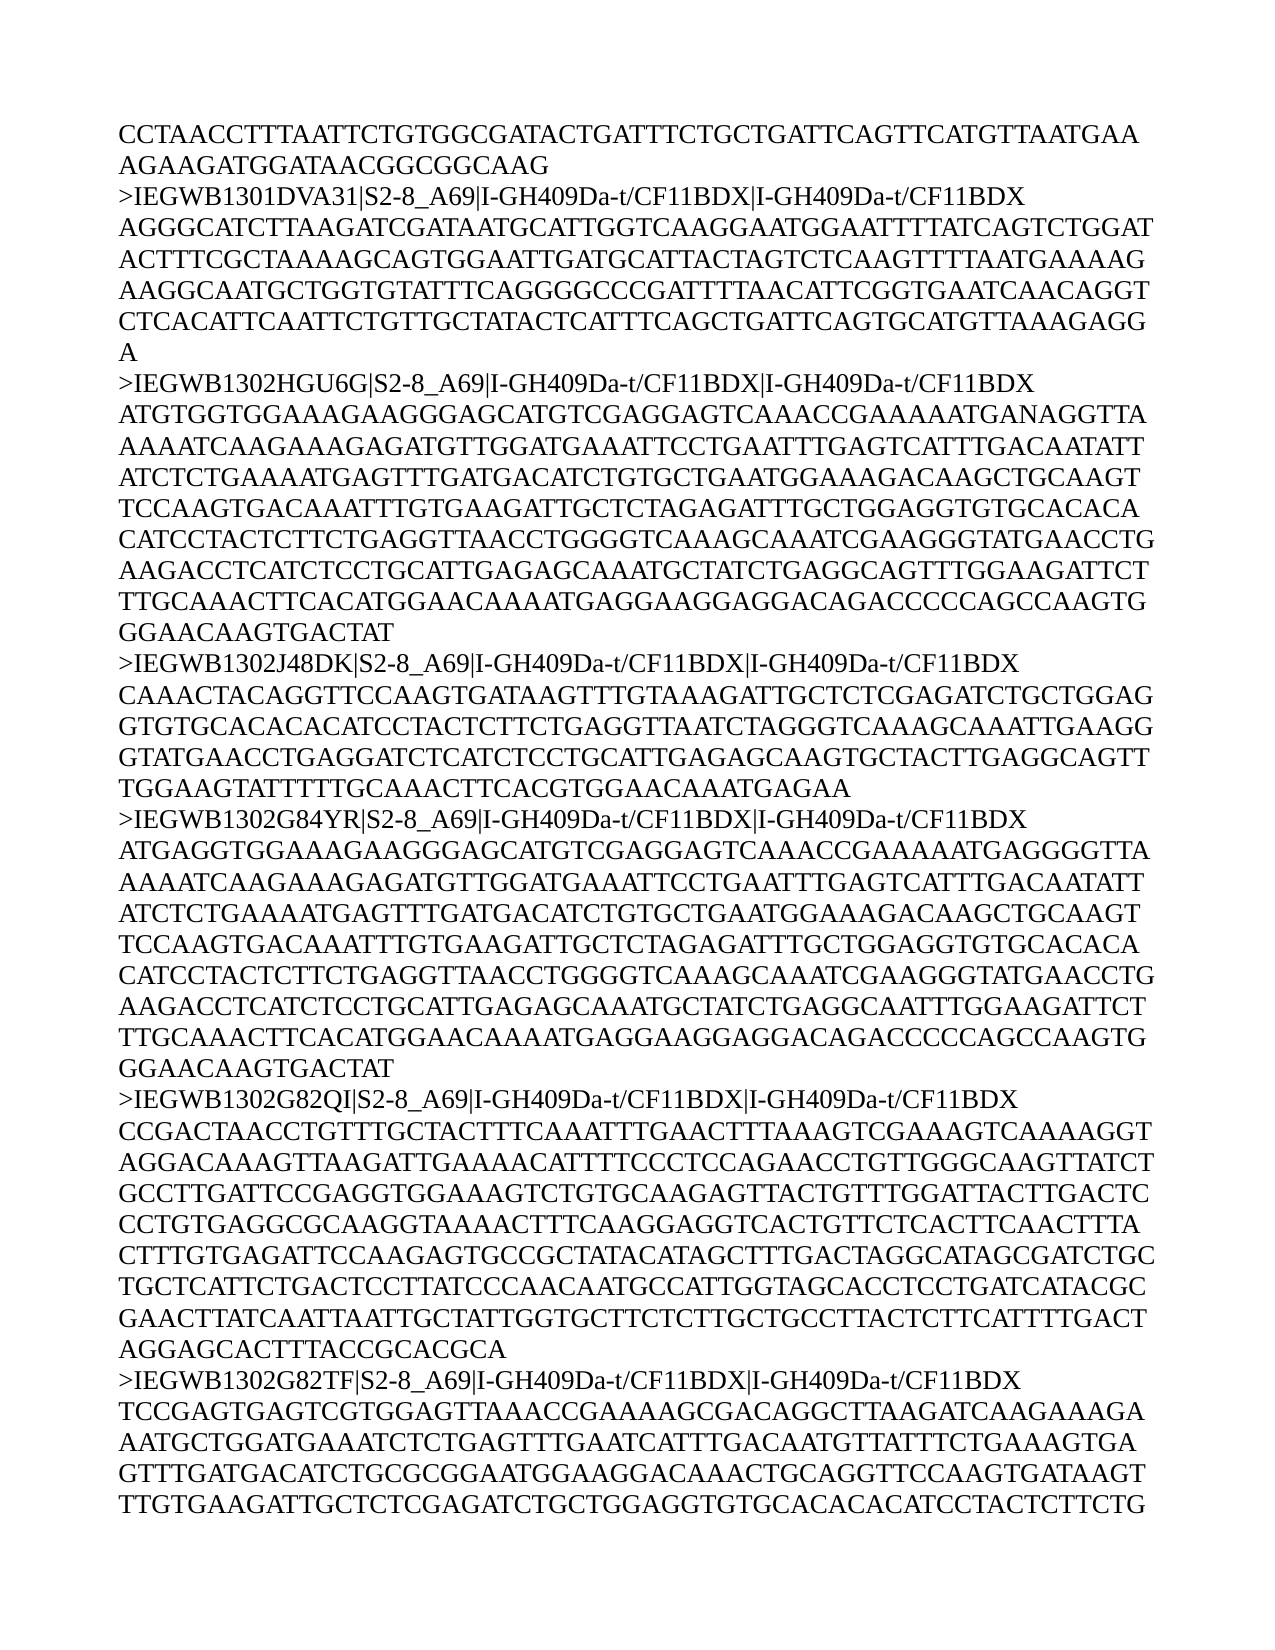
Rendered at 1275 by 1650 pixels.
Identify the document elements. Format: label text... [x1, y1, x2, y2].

text >IEGWB1302G82QI|S2-8_A69|I-GH409Da-t/CF11BDX|I-GH409Da-t/CF11BDX [118, 1084, 1157, 1115]
text CCTAACCTTTAATTCTGTGGCGATACTGATTTCTGCTGATTCAGTTCATGTTAATGAAAGAAGATGGATAACGGCGGCAAG [118, 118, 1157, 180]
text ATGTGGTGGAAAGAAGGGAGCATGTCGAGGAGTCAAACCGAAAAATGANAGGTTAAAAATCAAGAAAGAGATGTTGGATGAAATTCCTGAATTTGAGTCATTTGACAATATTATCTCTGAAAATGAGTTTGATGACATCTGTGCTGAATGGAAAGACAAGCTGCAAGTTCCAAGTGACAAATTTGTGAAGATTGCTCTAGAGATTTGCTGGAGGTGTGCACACACATCCTACTCTTCTGAGGTTAACCTGGGGTCAAAGCAAATCGAAGGGTATGAACCTGAAGACCTCATCTCCTGCATTGAGAGCAAATGCTATCTGAGGCAGTTTGGAAGATTCTTTGCAAACTTCACATGGAACAAAATGAGGAAGGAGGACAGACCCCCAGCCAAGTGGGAACAAGTGACTAT [118, 398, 1157, 648]
text ATGAGGTGGAAAGAAGGGAGCATGTCGAGGAGTCAAACCGAAAAATGAGGGGTTAAAAATCAAGAAAGAGATGTTGGATGAAATTCCTGAATTTGAGTCATTTGACAATATTATCTCTGAAAATGAGTTTGATGACATCTGTGCTGAATGGAAAGACAAGCTGCAAGTTCCAAGTGACAAATTTGTGAAGATTGCTCTAGAGATTTGCTGGAGGTGTGCACACACATCCTACTCTTCTGAGGTTAACCTGGGGTCAAAGCAAATCGAAGGGTATGAACCTGAAGACCTCATCTCCTGCATTGAGAGCAAATGCTATCTGAGGCAATTTGGAAGATTCTTTGCAAACTTCACATGGAACAAAATGAGGAAGGAGGACAGACCCCCAGCCAAGTGGGAACAAGTGACTAT [118, 834, 1157, 1084]
text >IEGWB1302HGU6G|S2-8_A69|I-GH409Da-t/CF11BDX|I-GH409Da-t/CF11BDX [118, 367, 1157, 398]
text >IEGWB1301DVA31|S2-8_A69|I-GH409Da-t/CF11BDX|I-GH409Da-t/CF11BDX [118, 180, 1157, 212]
text CAAACTACAGGTTCCAAGTGATAAGTTTGTAAAGATTGCTCTCGAGATCTGCTGGAGGTGTGCACACACATCCTACTCTTCTGAGGTTAATCTAGGGTCAAAGCAAATTGAAGGGTATGAACCTGAGGATCTCATCTCCTGCATTGAGAGCAAGTGCTACTTGAGGCAGTTTGGAAGTATTTTTGCAAACTTCACGTGGAACAAATGAGAA [118, 679, 1157, 803]
text >IEGWB1302J48DK|S2-8_A69|I-GH409Da-t/CF11BDX|I-GH409Da-t/CF11BDX [118, 648, 1157, 679]
text >IEGWB1302G82TF|S2-8_A69|I-GH409Da-t/CF11BDX|I-GH409Da-t/CF11BDX [118, 1364, 1157, 1395]
text AGGGCATCTTAAGATCGATAATGCATTGGTCAAGGAATGGAATTTTATCAGTCTGGATACTTTCGCTAAAAGCAGTGGAATTGATGCATTACTAGTCTCAAGTTTTAATGAAAAGAAGGCAATGCTGGTGTATTTCAGGGGCCCGATTTTAACATTCGGTGAATCAACAGGTCTCACATTCAATTCTGTTGCTATACTCATTTCAGCTGATTCAGTGCATGTTAAAGAGGA [118, 212, 1157, 367]
text >IEGWB1302G84YR|S2-8_A69|I-GH409Da-t/CF11BDX|I-GH409Da-t/CF11BDX [118, 803, 1157, 834]
text TCCGAGTGAGTCGTGGAGTTAAACCGAAAAGCGACAGGCTTAAGATCAAGAAAGAAATGCTGGATGAAATCTCTGAGTTTGAATCATTTGACAATGTTATTTCTGAAAGTGAGTTTGATGACATCTGCGCGGAATGGAAGGACAAACTGCAGGTTCCAAGTGATAAGTTTGTGAAGATTGCTCTCGAGATCTGCTGGAGGTGTGCACACACATCCTACTCTTCTG [118, 1395, 1157, 1520]
text CCGACTAACCTGTTTGCTACTTTCAAATTTGAACTTTAAAGTCGAAAGTCAAAAGGTAGGACAAAGTTAAGATTGAAAACATTTTCCCTCCAGAACCTGTTGGGCAAGTTATCTGCCTTGATTCCGAGGTGGAAAGTCTGTGCAAGAGTTACTGTTTGGATTACTTGACTCCCTGTGAGGCGCAAGGTAAAACTTTCAAGGAGGTCACTGTTCTCACTTCAACTTTACTTTGTGAGATTCCAAGAGTGCCGCTATACATAGCTTTGACTAGGCATAGCGATCTGCTGCTCATTCTGACTCCTTATCCCAACAATGCCATTGGTAGCACCTCCTGATCATACGCGAACTTATCAATTAATTGCTATTGGTGCTTCTCTTGCTGCCTTACTCTTCATTTTGACTAGGAGCACTTTACCGCACGCA [118, 1115, 1157, 1364]
